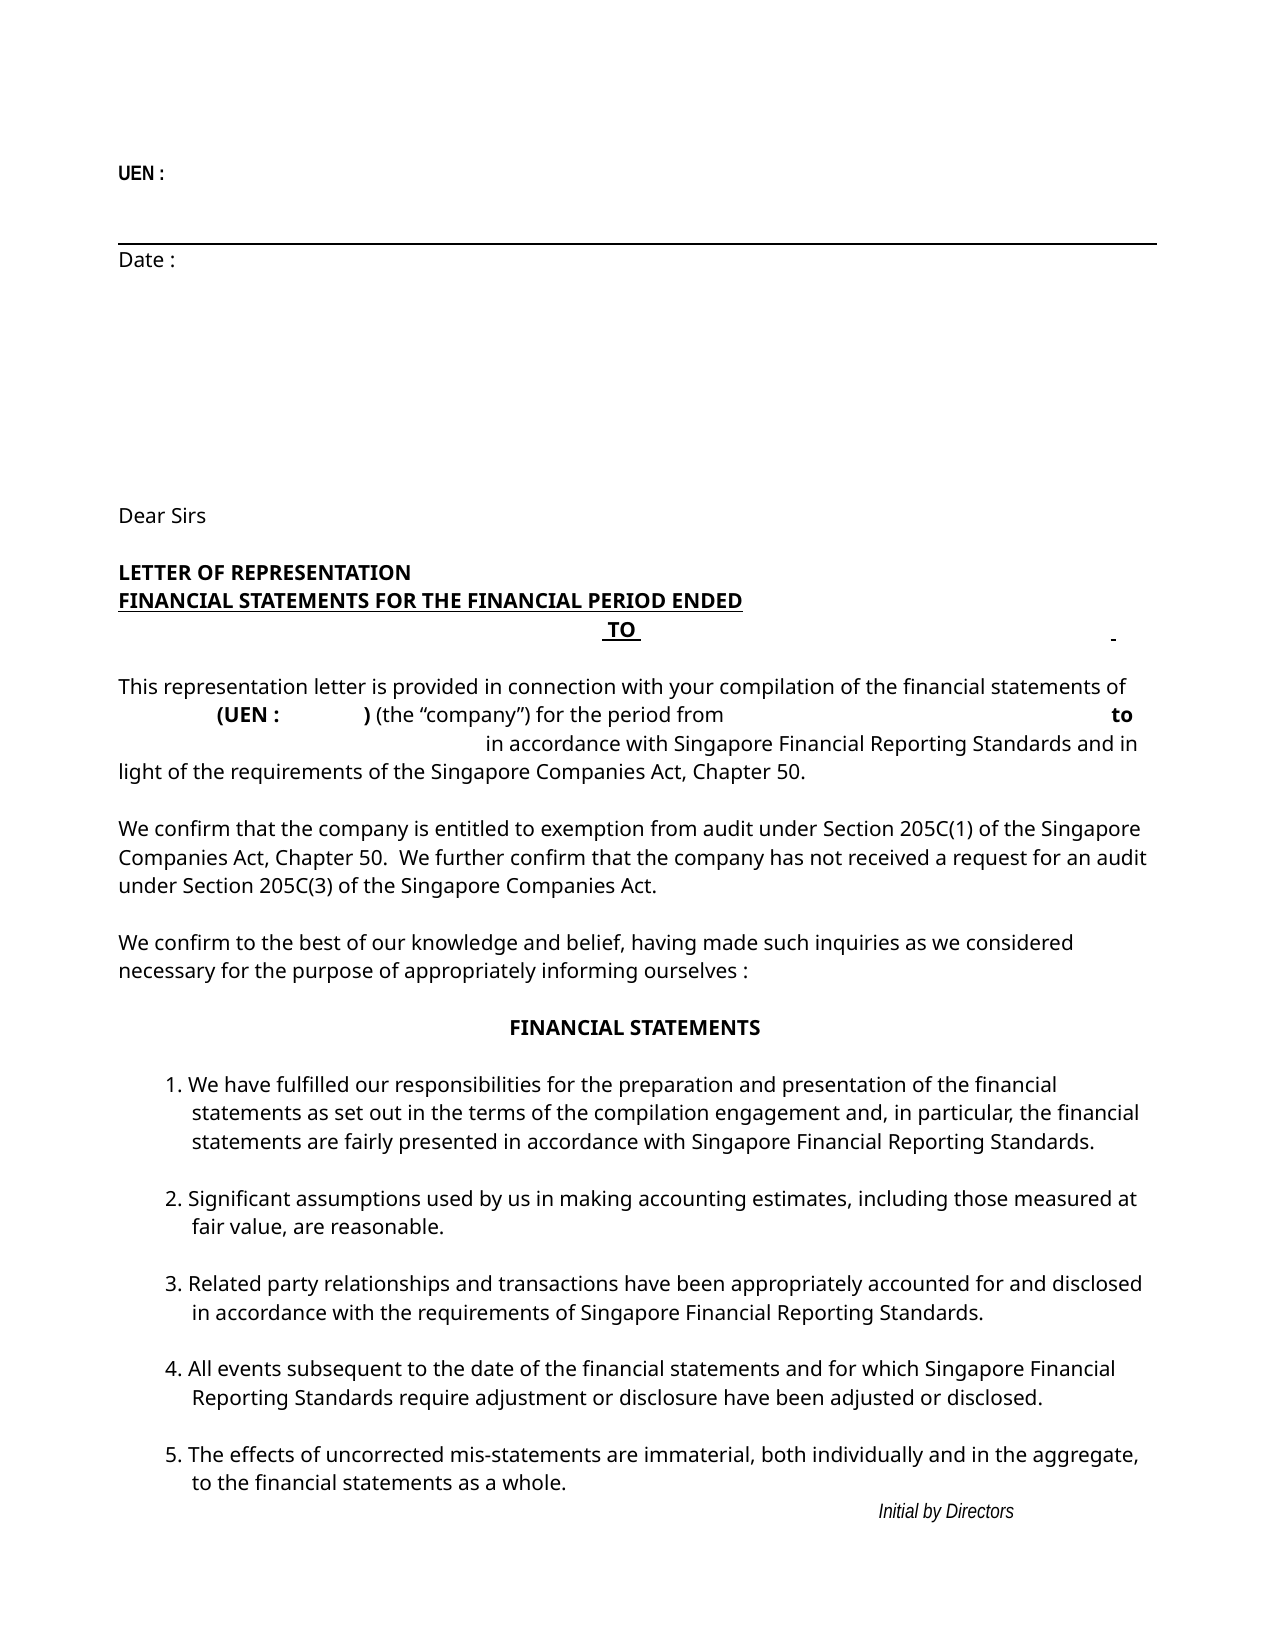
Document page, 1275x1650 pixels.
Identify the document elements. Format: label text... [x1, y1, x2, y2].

text Date : <get_datenow()> [118, 245, 1157, 274]
text <o.company_id and o.company_id.partner_id and o.company_id.partner_id.street or ''> [118, 331, 1157, 359]
text Dear Sirs [118, 501, 1157, 530]
text <o.company_id and o.company_id.partner_id and o.company_id.partner_id.name or ''> [118, 302, 1157, 331]
text 1. We have fulfilled our responsibilities for the preparation and presentation of the financial statements as set out in the terms of the compilation engagement and, in particular, the financial statements are fairly presented in accordance with Singapore Financial Reporting Standards. [165, 1070, 1157, 1155]
text Initial by Directors [118, 1497, 1157, 1525]
text <o.name> [118, 118, 1157, 161]
text 4. All events subsequent to the date of the financial statements and for which Singapore Financial Reporting Standards require adjustment or disclosure have been adjusted or disclosed. [165, 1354, 1157, 1411]
text FINANCIAL STATEMENTS [118, 1013, 1157, 1042]
text <get_company_full_address(o.company_id)> [118, 185, 1157, 209]
text <o.company_id and o.company_id.partner_id and o.company_id.partner_id.country_id and o.company_id.country_id.name or ''> <o.company_id and o.company_id.partner_id and o.company_id.partner_id.zip or ''> [118, 388, 1157, 473]
text We confirm that the company is entitled to exemption from audit under Section 205C(1) of the Singapore Companies Act, Chapter 50. We further confirm that the company has not received a request for an audit under Section 205C(3) of the Singapore Companies Act. [118, 814, 1157, 899]
text <o.company_id and o.company_id.partner_id and o.company_id.partner_id.street2 or ''> [118, 359, 1157, 388]
text 3. Related party relationships and transactions have been appropriately accounted for and disclosed in accordance with the requirements of Singapore Financial Reporting Standards. [165, 1269, 1157, 1326]
text UEN : <o.uen> [118, 161, 1157, 185]
text This representation letter is provided in connection with your compilation of the financial statements of <o.name> (UEN : <o.uen>) (the “company”) for the period from <convert_date_d_B_Y(o.fs_start_date)> to <convert_date_d_B_Y(o.fs_end_date)> in accordance with Singapore Financial Reporting Standards and in light of the requirements of the Singapore Companies Act, Chapter 50. [118, 672, 1157, 786]
text FINANCIAL STATEMENTS FOR THE FINANCIAL PERIOD ENDED <get_upper(convert_date_d_B_Y(o.fs_start_date))> TO <get_upper(convert_date_d_B_Y(o.fs_end_date))> [118, 587, 1157, 643]
text We confirm to the best of our knowledge and belief, having made such inquiries as we considered necessary for the purpose of appropriately informing ourselves : [118, 928, 1157, 985]
text 2. Significant assumptions used by us in making accounting estimates, including those measured at fair value, are reasonable. [165, 1184, 1157, 1241]
text 5. The effects of uncorrected mis-statements are immaterial, both individually and in the aggregate, to the financial statements as a whole. [165, 1440, 1157, 1497]
text LETTER OF REPRESENTATION [118, 558, 1157, 587]
